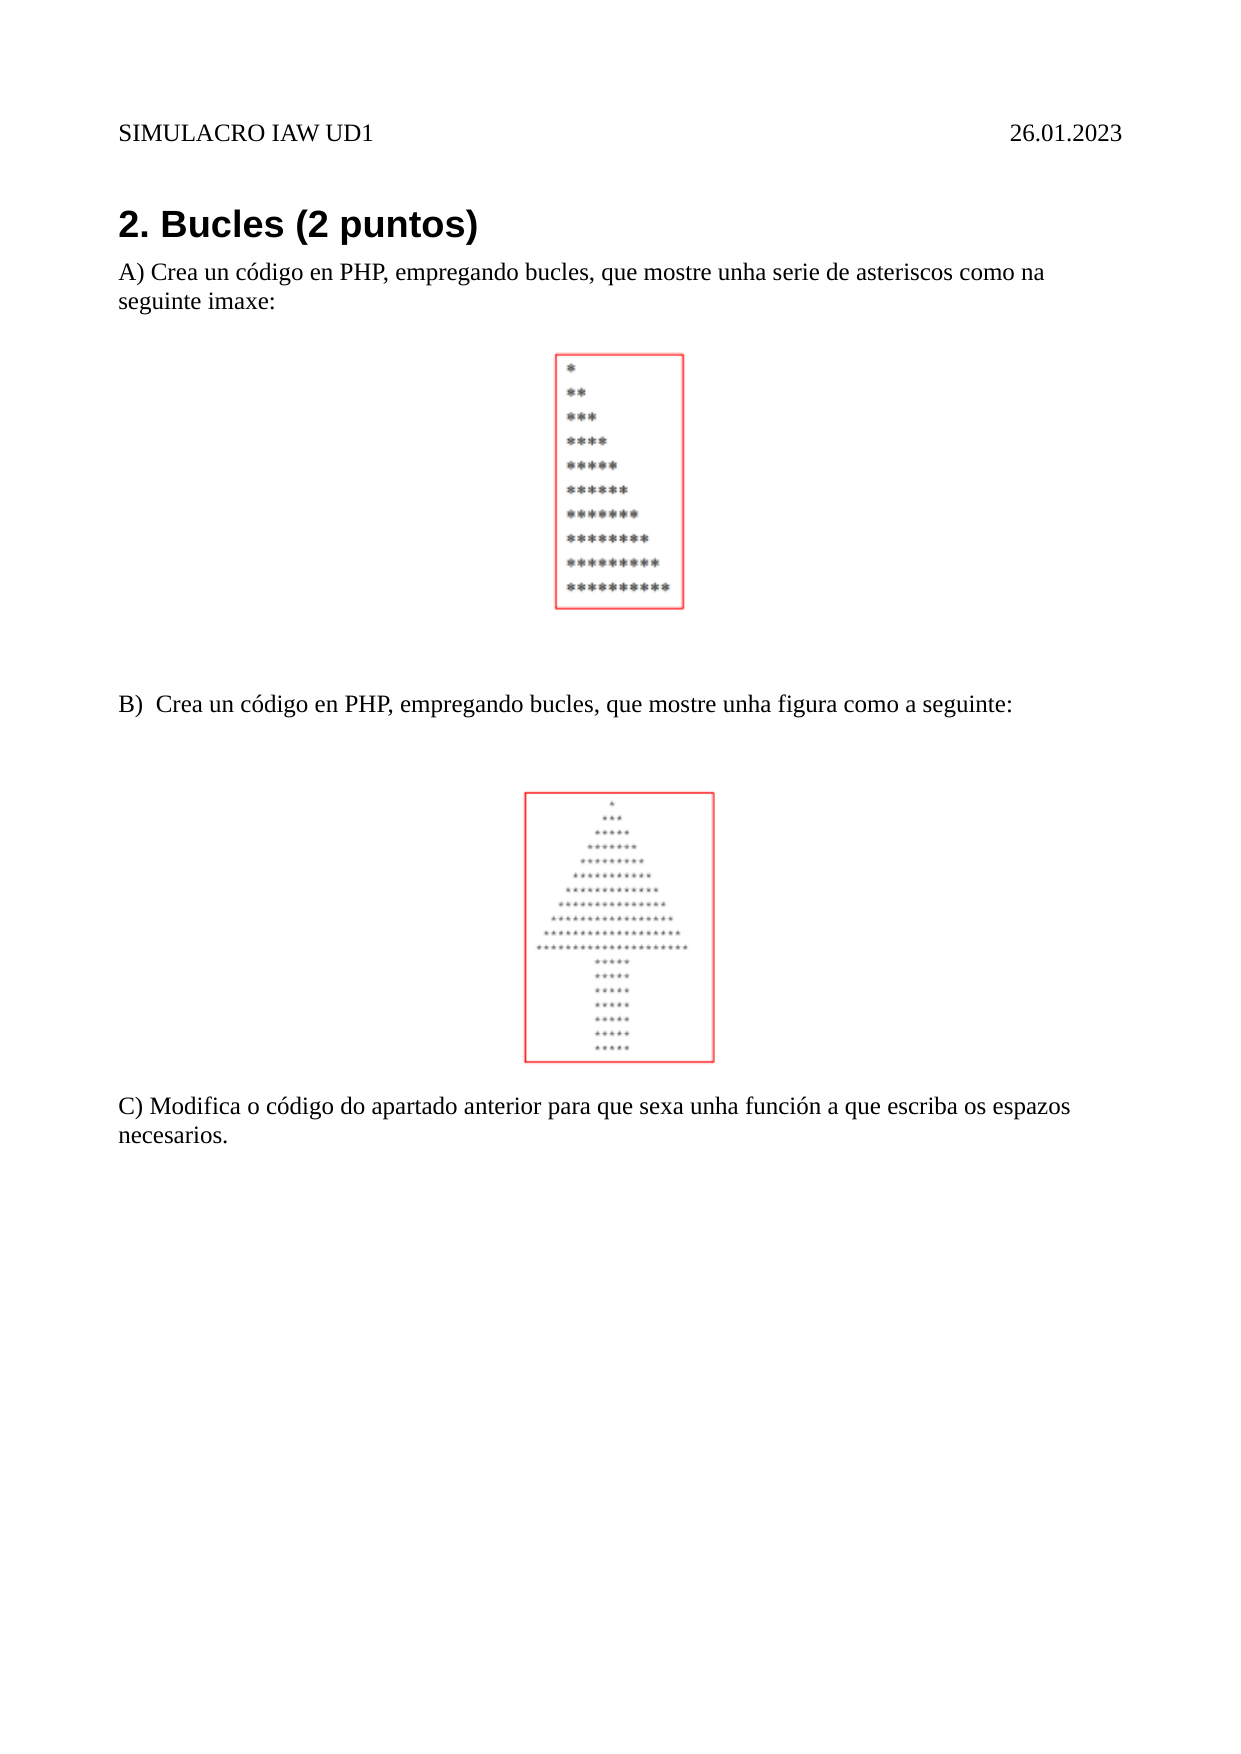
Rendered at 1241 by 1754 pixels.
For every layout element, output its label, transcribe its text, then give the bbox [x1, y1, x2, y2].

text A) Crea un código en PHP, empregando bucles, que mostre unha serie de asteriscos como na seguinte imaxe: [118, 257, 1122, 315]
picture [514, 784, 726, 1074]
picture [543, 342, 697, 624]
subtitle 2. Bucles (2 puntos) [118, 201, 1122, 245]
text B) Crea un código en PHP, empregando bucles, que mostre unha figura como a seguinte: [118, 689, 1122, 717]
text C) Modifica o código do apartado anterior para que sexa unha función a que escriba os espazos necesarios. [118, 1091, 1122, 1149]
